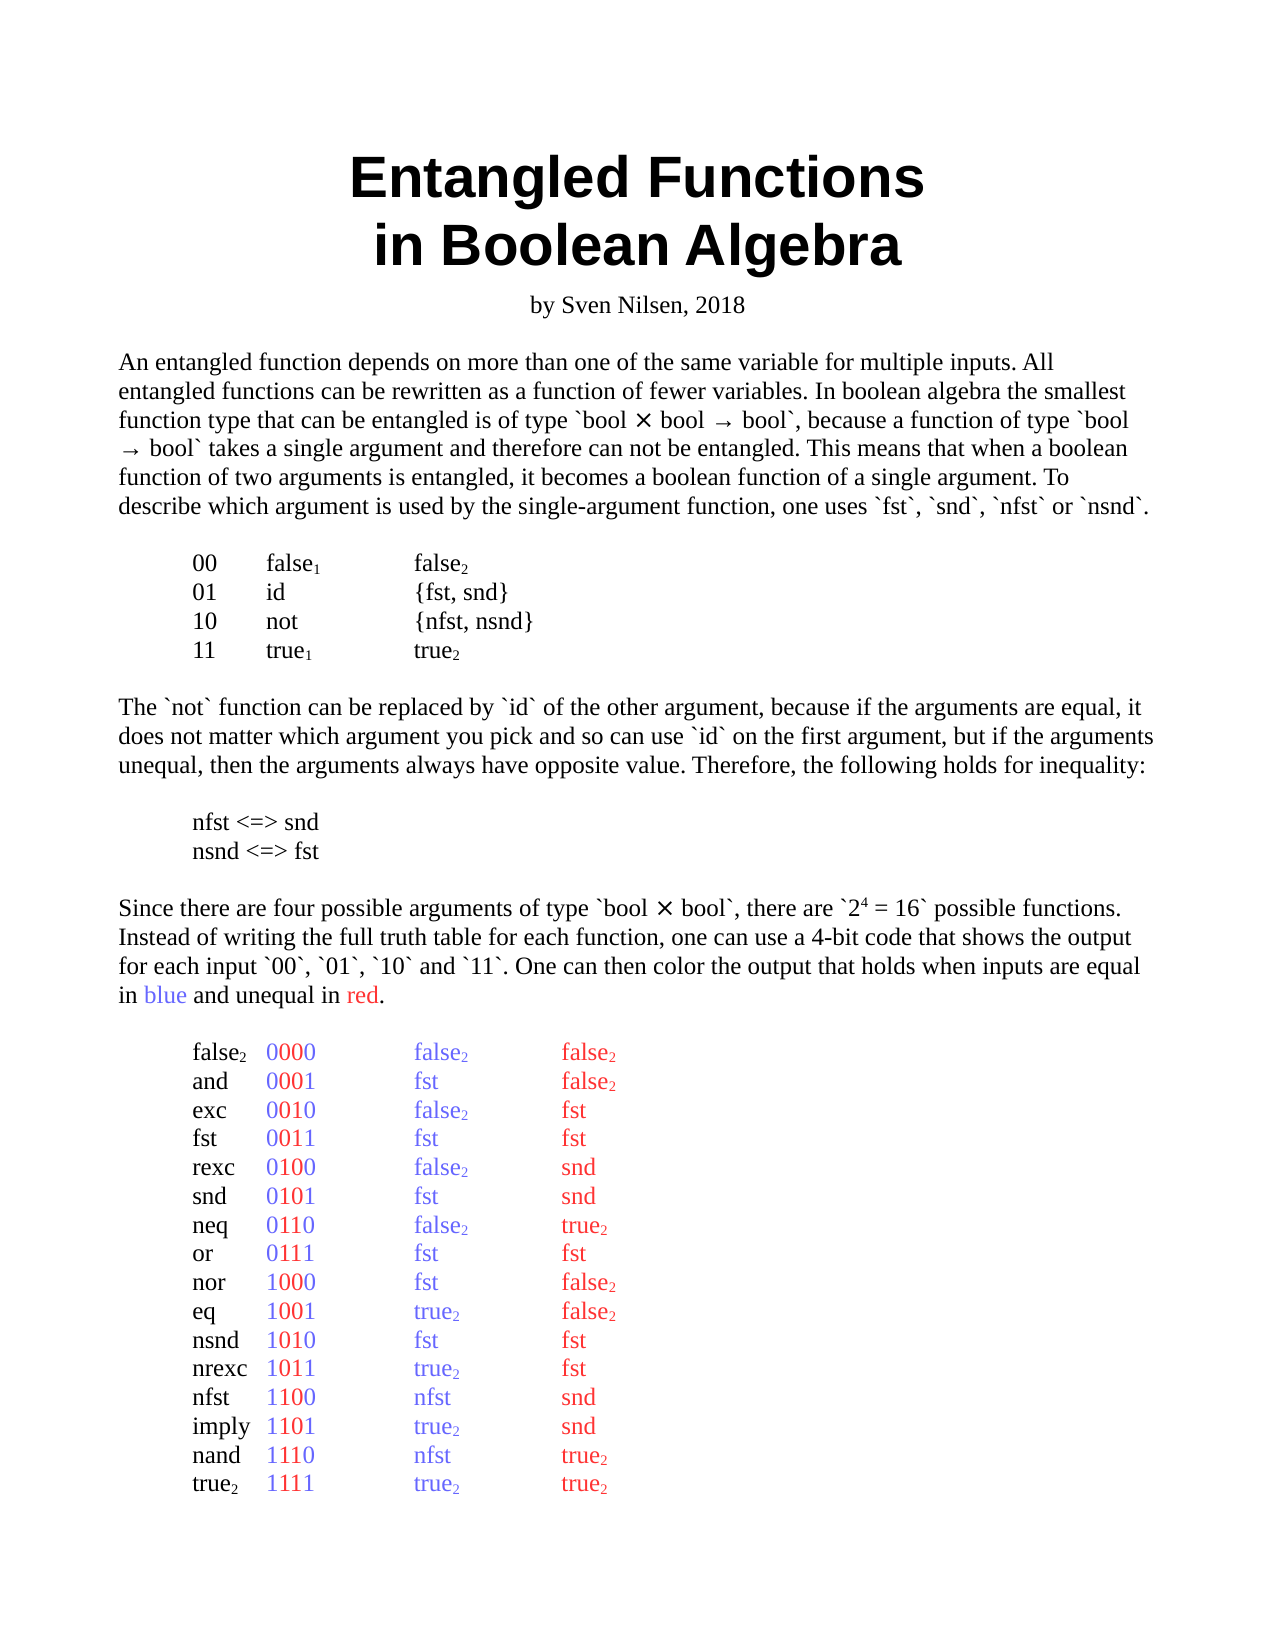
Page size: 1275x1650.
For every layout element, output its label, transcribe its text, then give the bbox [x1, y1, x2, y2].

text 01 id {fst, snd} [118, 577, 1157, 606]
text nsnd <=> fst [118, 836, 1157, 865]
text An entangled function depends on more than one of the same variable for multiple inputs. All entangled functions can be rewritten as a function of fewer variables. In boolean algebra the smallest function type that can be entangled is of type `bool ⨯ bool → bool`, because a function of type `bool → bool` takes a single argument and therefore can not be entangled. This means that when a boolean function of two arguments is entangled, it becomes a boolean function of a single argument. To describe which argument is used by the single-argument function, one uses `fst`, `snd`, `nfst` or `nsnd`. [118, 347, 1157, 520]
text fst 0011 fst fst [118, 1123, 1157, 1152]
text nor 1000 fst false2 [118, 1267, 1157, 1296]
text nfst <=> snd [118, 807, 1157, 836]
text 11 true1 true2 [118, 635, 1157, 663]
text eq 1001 true2 false2 [118, 1296, 1157, 1325]
text and 0001 fst false2 [118, 1066, 1157, 1095]
text snd 0101 fst snd [118, 1181, 1157, 1210]
title Entangled Functions in Boolean Algebra [118, 143, 1157, 277]
text by Sven Nilsen, 2018 [118, 290, 1157, 318]
text rexc 0100 false2 snd [118, 1152, 1157, 1181]
text neq 0110 false2 true2 [118, 1210, 1157, 1238]
text 10 not {nfst, nsnd} [118, 606, 1157, 635]
text or 0111 fst fst [118, 1238, 1157, 1267]
text imply 1101 true2 snd [118, 1411, 1157, 1440]
text nrexc 1011 true2 fst [118, 1353, 1157, 1382]
text Since there are four possible arguments of type `bool ⨯ bool`, there are `24 = 16` possible functions. Instead of writing the full truth table for each function, one can use a 4-bit code that shows the output for each input `00`, `01`, `10` and `11`. One can then color the output that holds when inputs are equal in blue and unequal in red. [118, 893, 1157, 1008]
text exc 0010 false2 fst [118, 1095, 1157, 1123]
text 00 false1 false2 [118, 548, 1157, 577]
text The `not` function can be replaced by `id` of the other argument, because if the arguments are equal, it does not matter which argument you pick and so can use `id` on the first argument, but if the arguments unequal, then the arguments always have opposite value. Therefore, the following holds for inequality: [118, 692, 1157, 778]
text false2 0000 false2 false2 [118, 1037, 1157, 1066]
text nfst 1100 nfst snd [118, 1382, 1157, 1411]
text nsnd 1010 fst fst [118, 1325, 1157, 1353]
text nand 1110 nfst true2 [118, 1440, 1157, 1468]
text true2 1111 true2 true2 [118, 1468, 1157, 1497]
